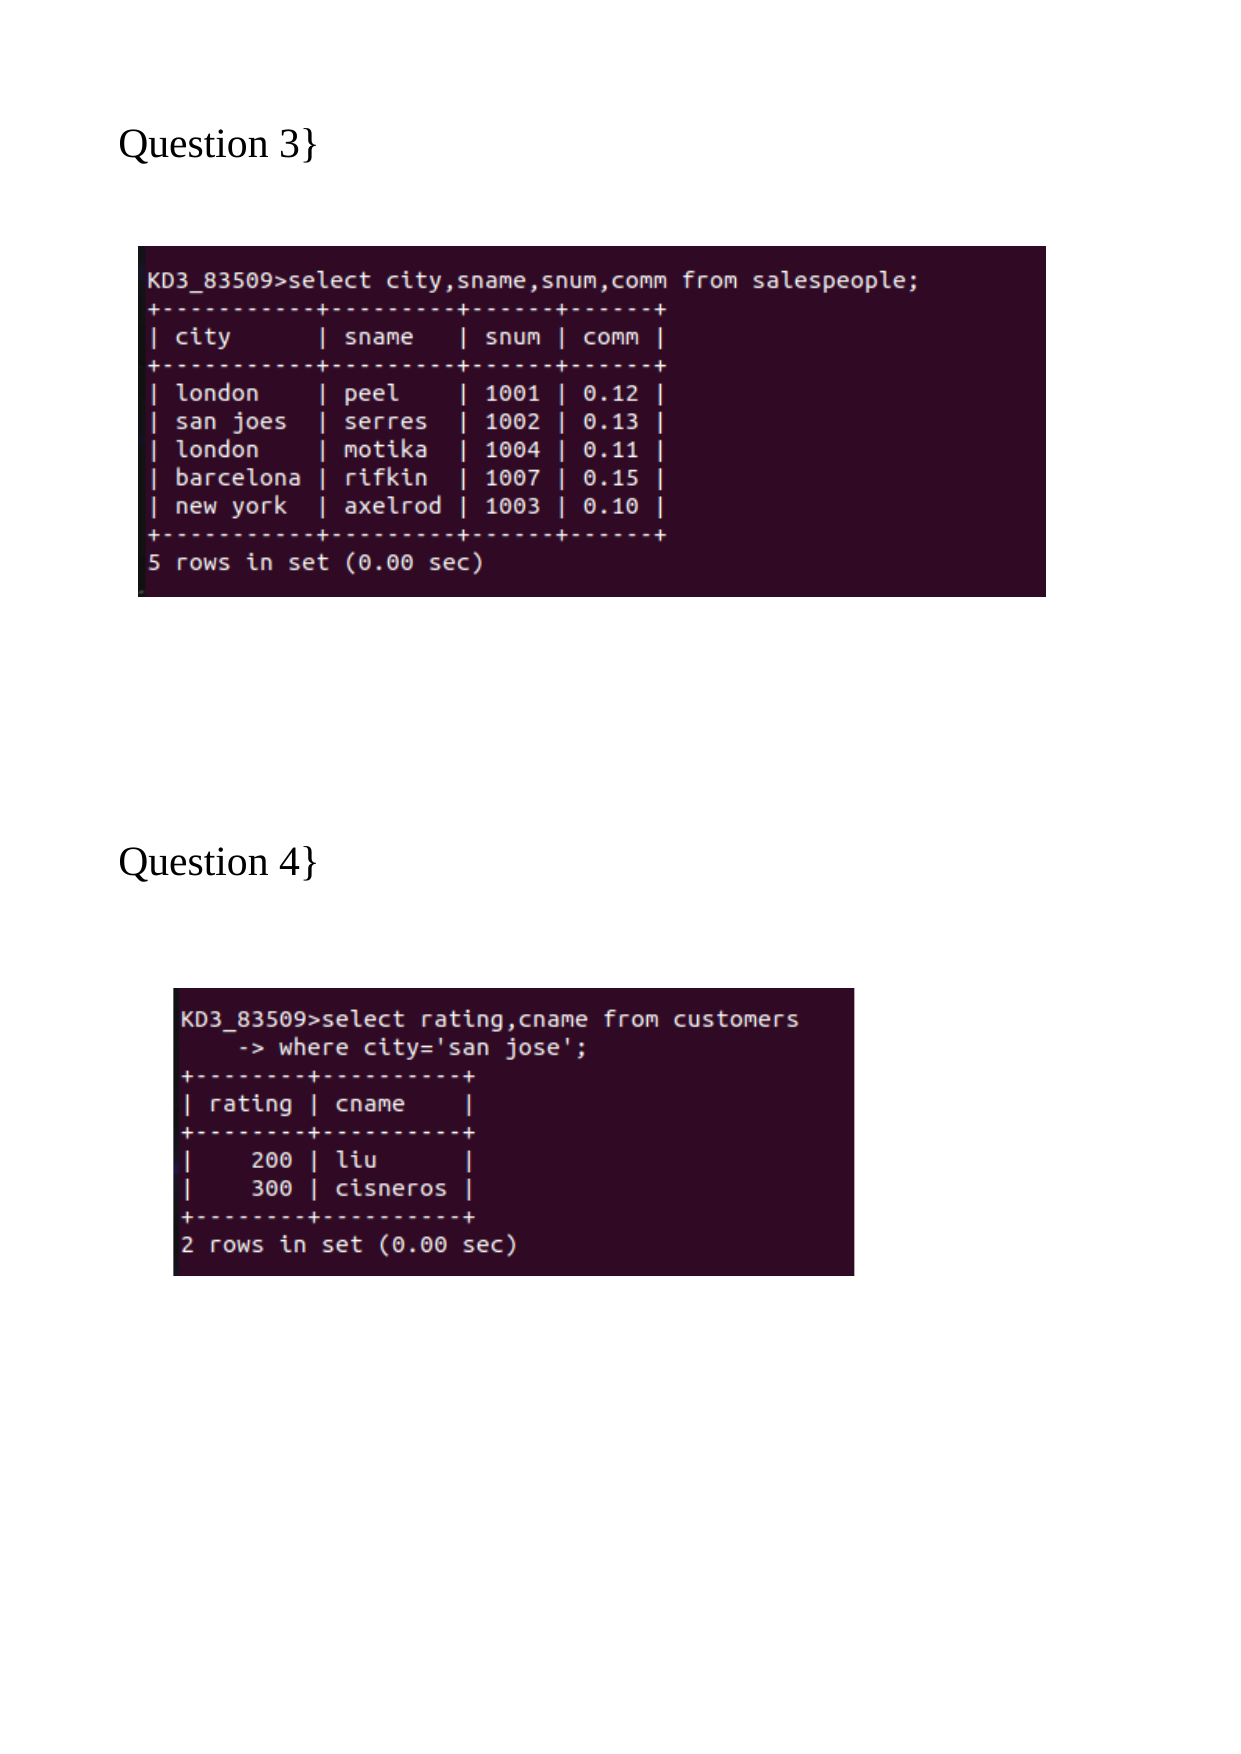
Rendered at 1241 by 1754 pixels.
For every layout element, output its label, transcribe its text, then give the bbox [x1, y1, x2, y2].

picture [138, 246, 1046, 597]
text Question 4} [118, 836, 1122, 884]
text Question 3} [118, 118, 1122, 166]
picture [173, 988, 855, 1276]
